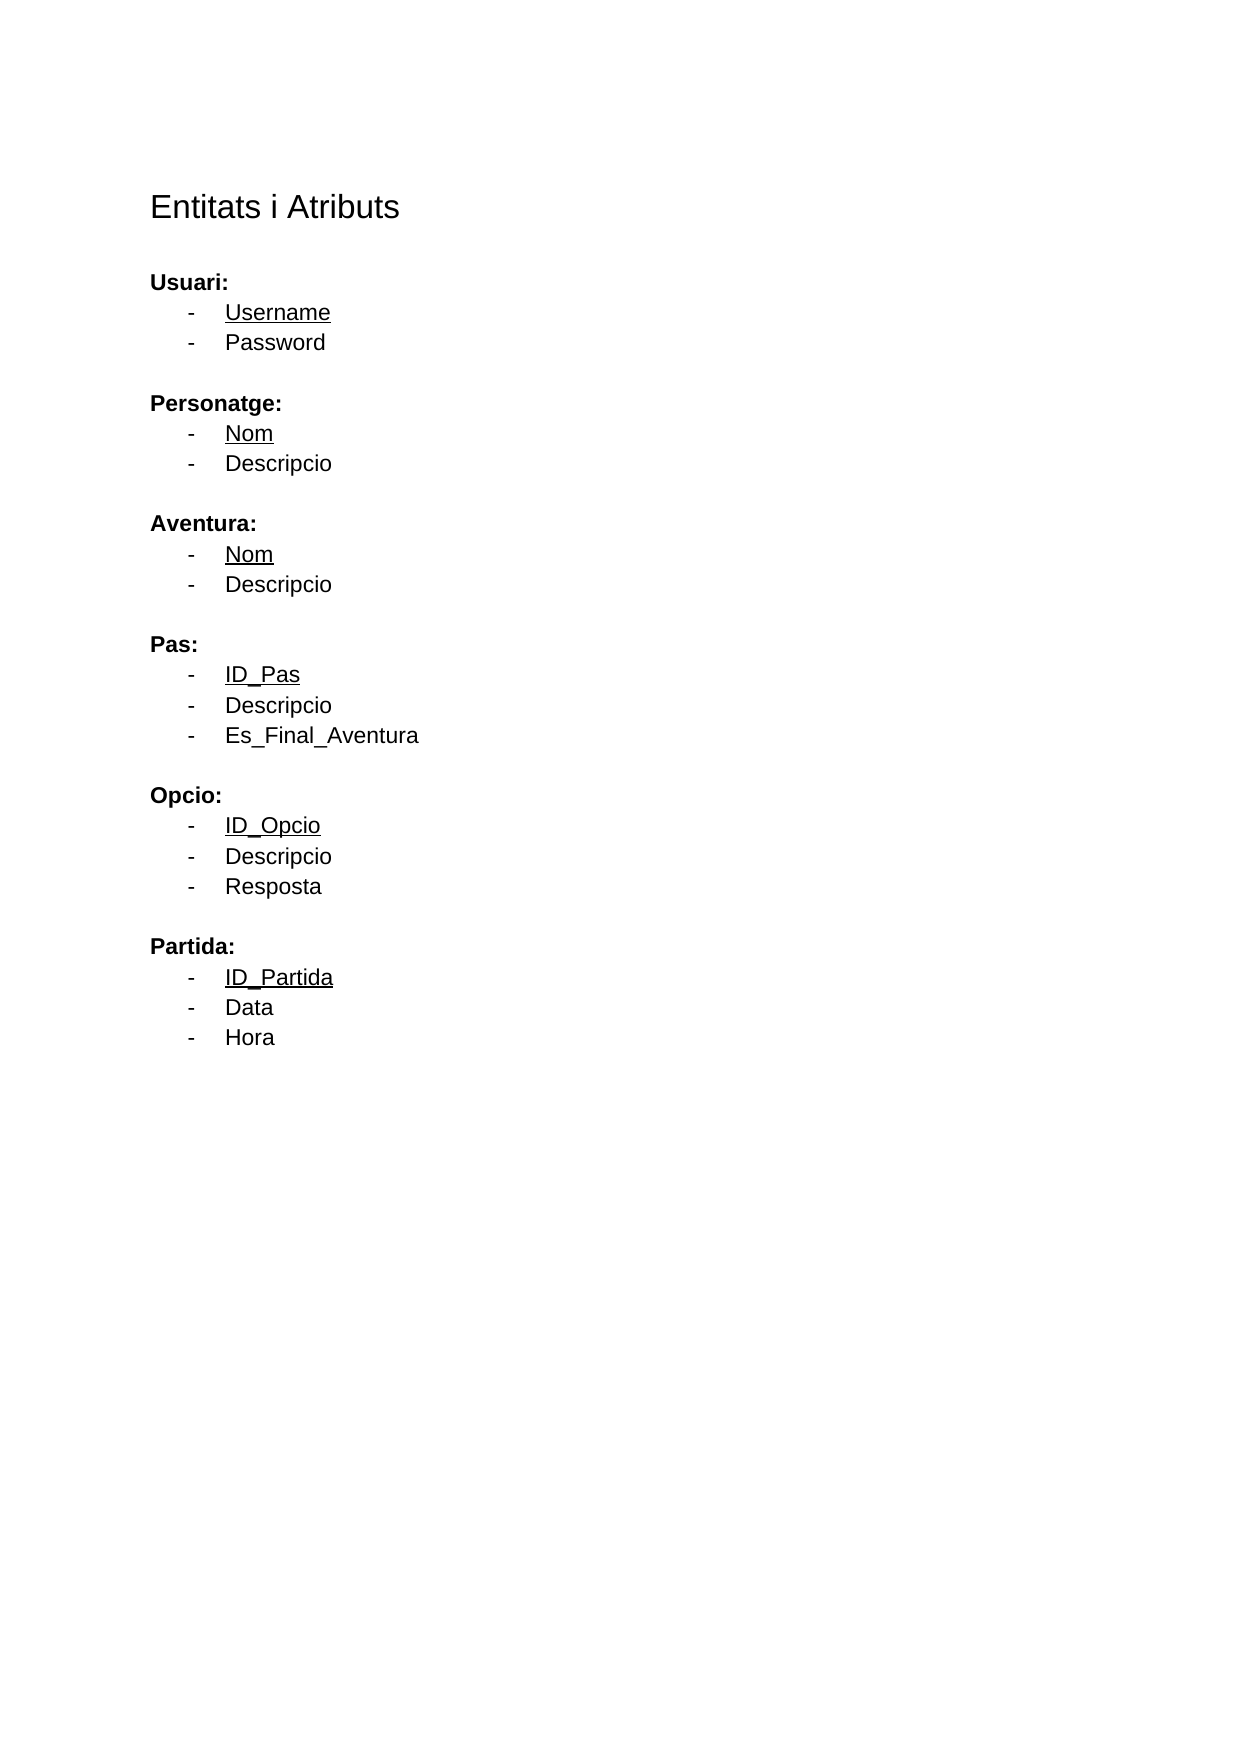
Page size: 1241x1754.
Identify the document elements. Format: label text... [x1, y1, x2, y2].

list Es_Final_Aventura [187, 722, 1090, 748]
list Hora [187, 1024, 1090, 1050]
list Nom [187, 420, 1090, 446]
subtitle Entitats i Atributs [150, 187, 1090, 226]
text Partida: [150, 933, 1090, 959]
list Data [187, 994, 1090, 1020]
text Opcio: [150, 782, 1090, 808]
list Descripcio [187, 450, 1090, 476]
text Pas: [150, 631, 1090, 657]
text Personatge: [150, 389, 1090, 416]
list Descripcio [187, 571, 1090, 597]
list Resposta [187, 873, 1090, 899]
list Nom [187, 541, 1090, 567]
list ID_Partida [187, 963, 1090, 990]
list Password [187, 329, 1090, 355]
list Descripcio [187, 692, 1090, 718]
list ID_Pas [187, 661, 1090, 688]
list Username [187, 299, 1090, 325]
list ID_Opcio [187, 812, 1090, 839]
text Aventura: [150, 510, 1090, 537]
text Usuari: [150, 269, 1090, 295]
list Descripcio [187, 843, 1090, 869]
